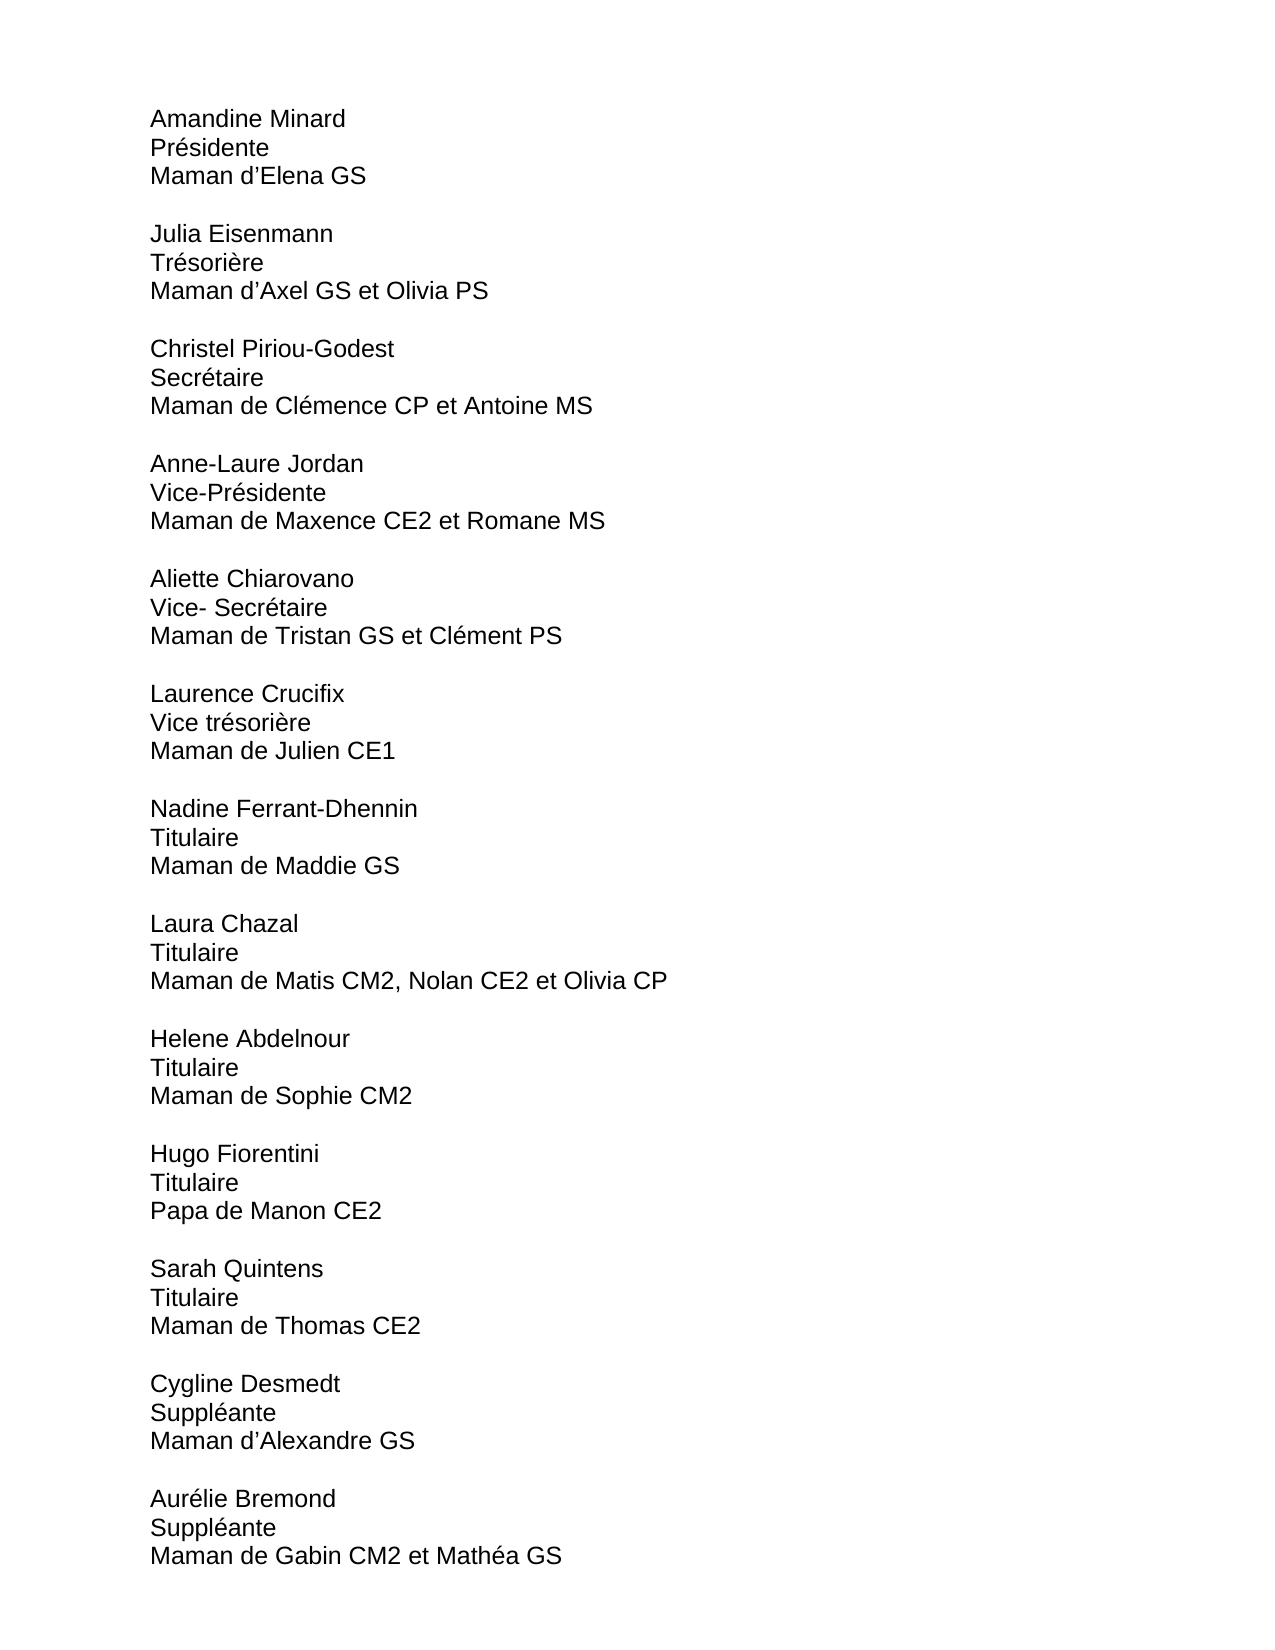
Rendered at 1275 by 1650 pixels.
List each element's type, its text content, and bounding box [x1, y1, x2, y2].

text Titulaire [150, 1052, 1125, 1081]
text Amandine Minard [150, 104, 1125, 132]
text Présidente [150, 132, 1125, 161]
text Vice trésorière [150, 707, 1125, 736]
text Suppléante [150, 1397, 1125, 1426]
text Laura Chazal [150, 909, 1125, 937]
text Sarah Quintens [150, 1254, 1125, 1282]
text Nadine Ferrant-Dhennin [150, 794, 1125, 822]
text Helene Abdelnour [150, 1024, 1125, 1052]
text Anne-Laure Jordan [150, 449, 1125, 477]
text Maman d’Elena GS [150, 161, 1125, 190]
text Trésorière [150, 247, 1125, 276]
text Vice-Présidente [150, 477, 1125, 506]
text Maman de Maddie GS [150, 851, 1125, 880]
text Aliette Chiarovano [150, 564, 1125, 592]
text Aurélie Bremond [150, 1484, 1125, 1512]
text Vice- Secrétaire [150, 592, 1125, 621]
text Maman de Maxence CE2 et Romane MS [150, 506, 1125, 535]
text Maman de Tristan GS et Clément PS [150, 621, 1125, 650]
text Maman de Thomas CE2 [150, 1311, 1125, 1340]
text Cygline Desmedt [150, 1369, 1125, 1397]
text Christel Piriou-Godest [150, 334, 1125, 362]
text Titulaire [150, 937, 1125, 966]
text Maman de Sophie CM2 [150, 1081, 1125, 1110]
text Suppléante [150, 1512, 1125, 1541]
text Julia Eisenmann [150, 219, 1125, 247]
text Titulaire [150, 1167, 1125, 1196]
text Maman d’Alexandre GS [150, 1426, 1125, 1455]
text Hugo Fiorentini [150, 1139, 1125, 1167]
text Titulaire [150, 1282, 1125, 1311]
text Maman de Julien CE1 [150, 736, 1125, 765]
text Maman de Gabin CM2 et Mathéa GS [150, 1541, 1125, 1570]
text Secrétaire [150, 362, 1125, 391]
text Laurence Crucifix [150, 679, 1125, 707]
text Papa de Manon CE2 [150, 1196, 1125, 1225]
text Titulaire [150, 822, 1125, 851]
text Maman de Clémence CP et Antoine MS [150, 391, 1125, 420]
text Maman de Matis CM2, Nolan CE2 et Olivia CP [150, 966, 1125, 995]
text Maman d’Axel GS et Olivia PS [150, 276, 1125, 305]
